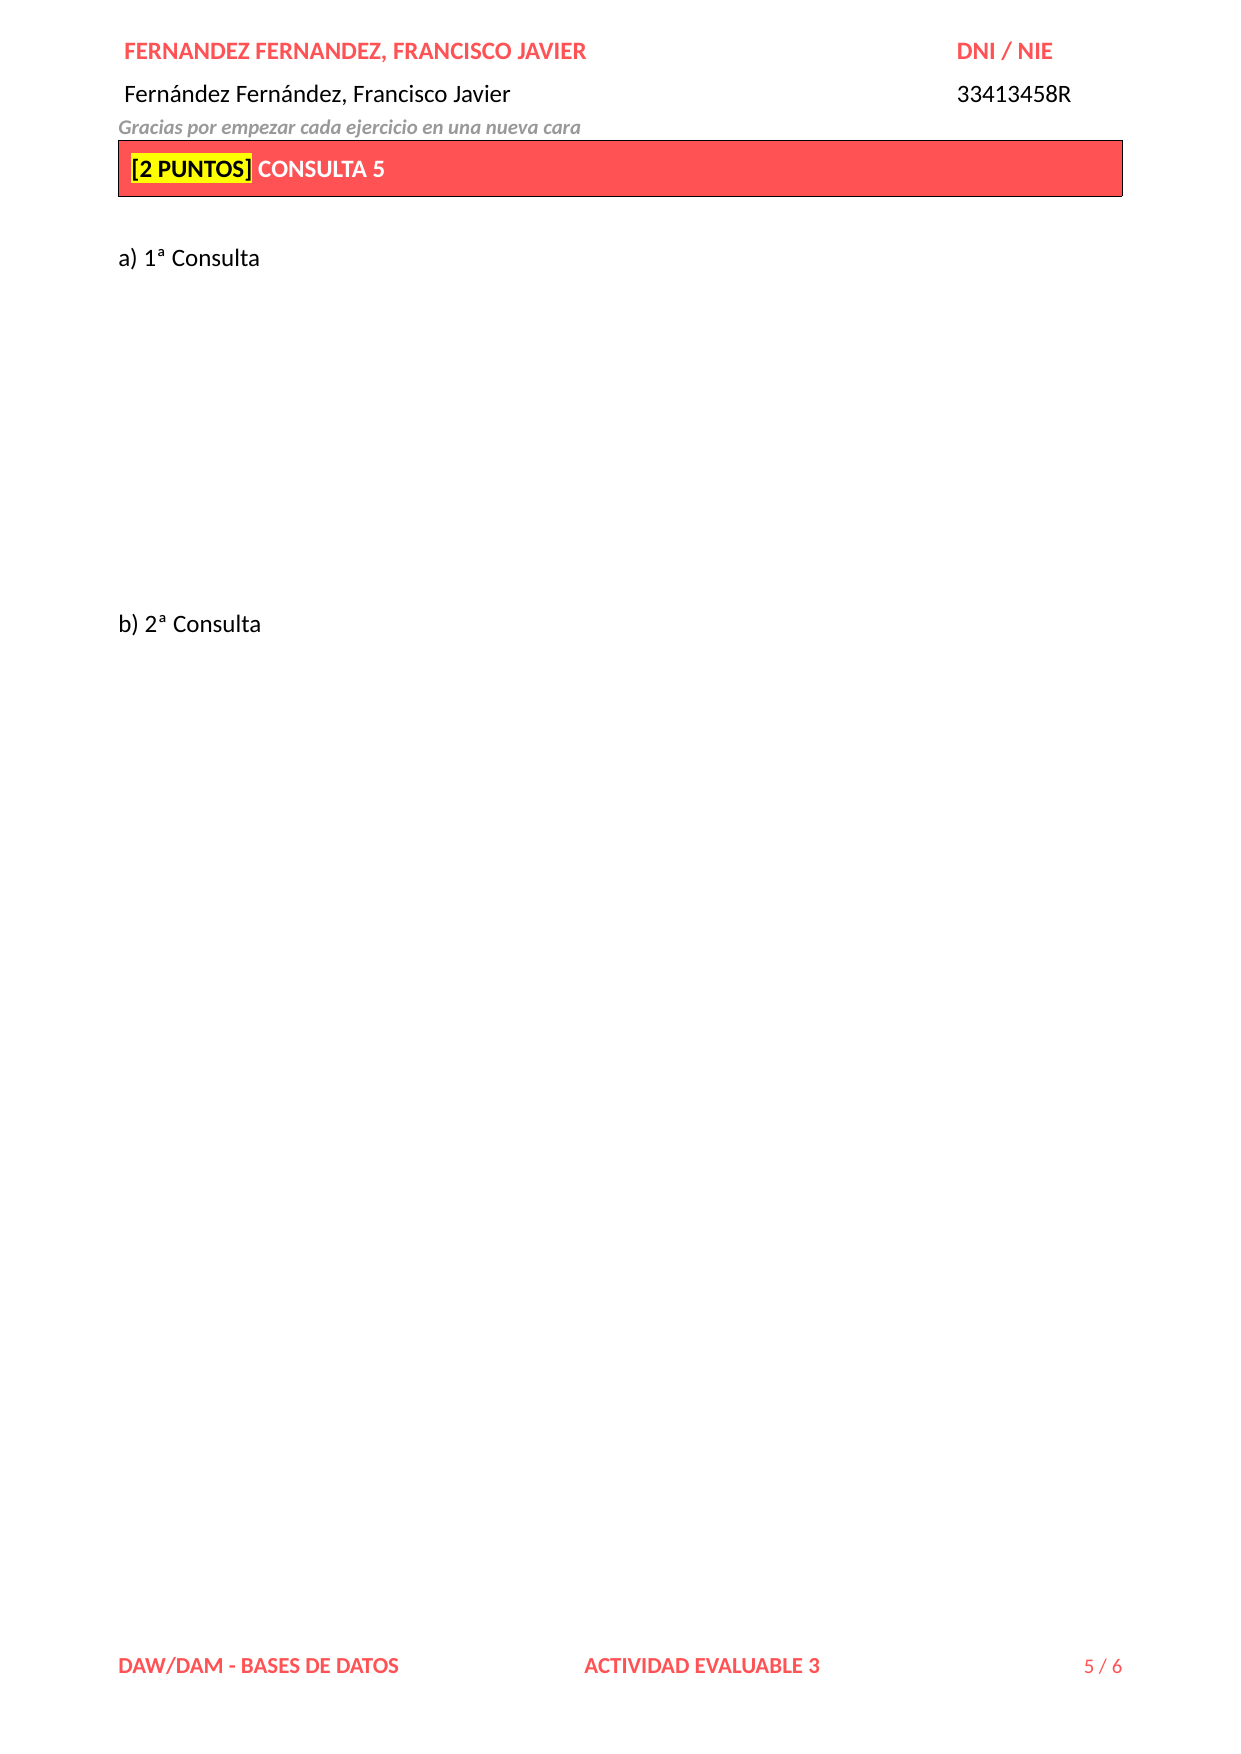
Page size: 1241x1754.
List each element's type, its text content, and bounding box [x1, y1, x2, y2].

text [2 puntos] CONSULTA 5 [119, 141, 1122, 196]
text a) 1ª Consulta [118, 242, 1122, 272]
text b) 2ª Consulta [118, 608, 1122, 639]
